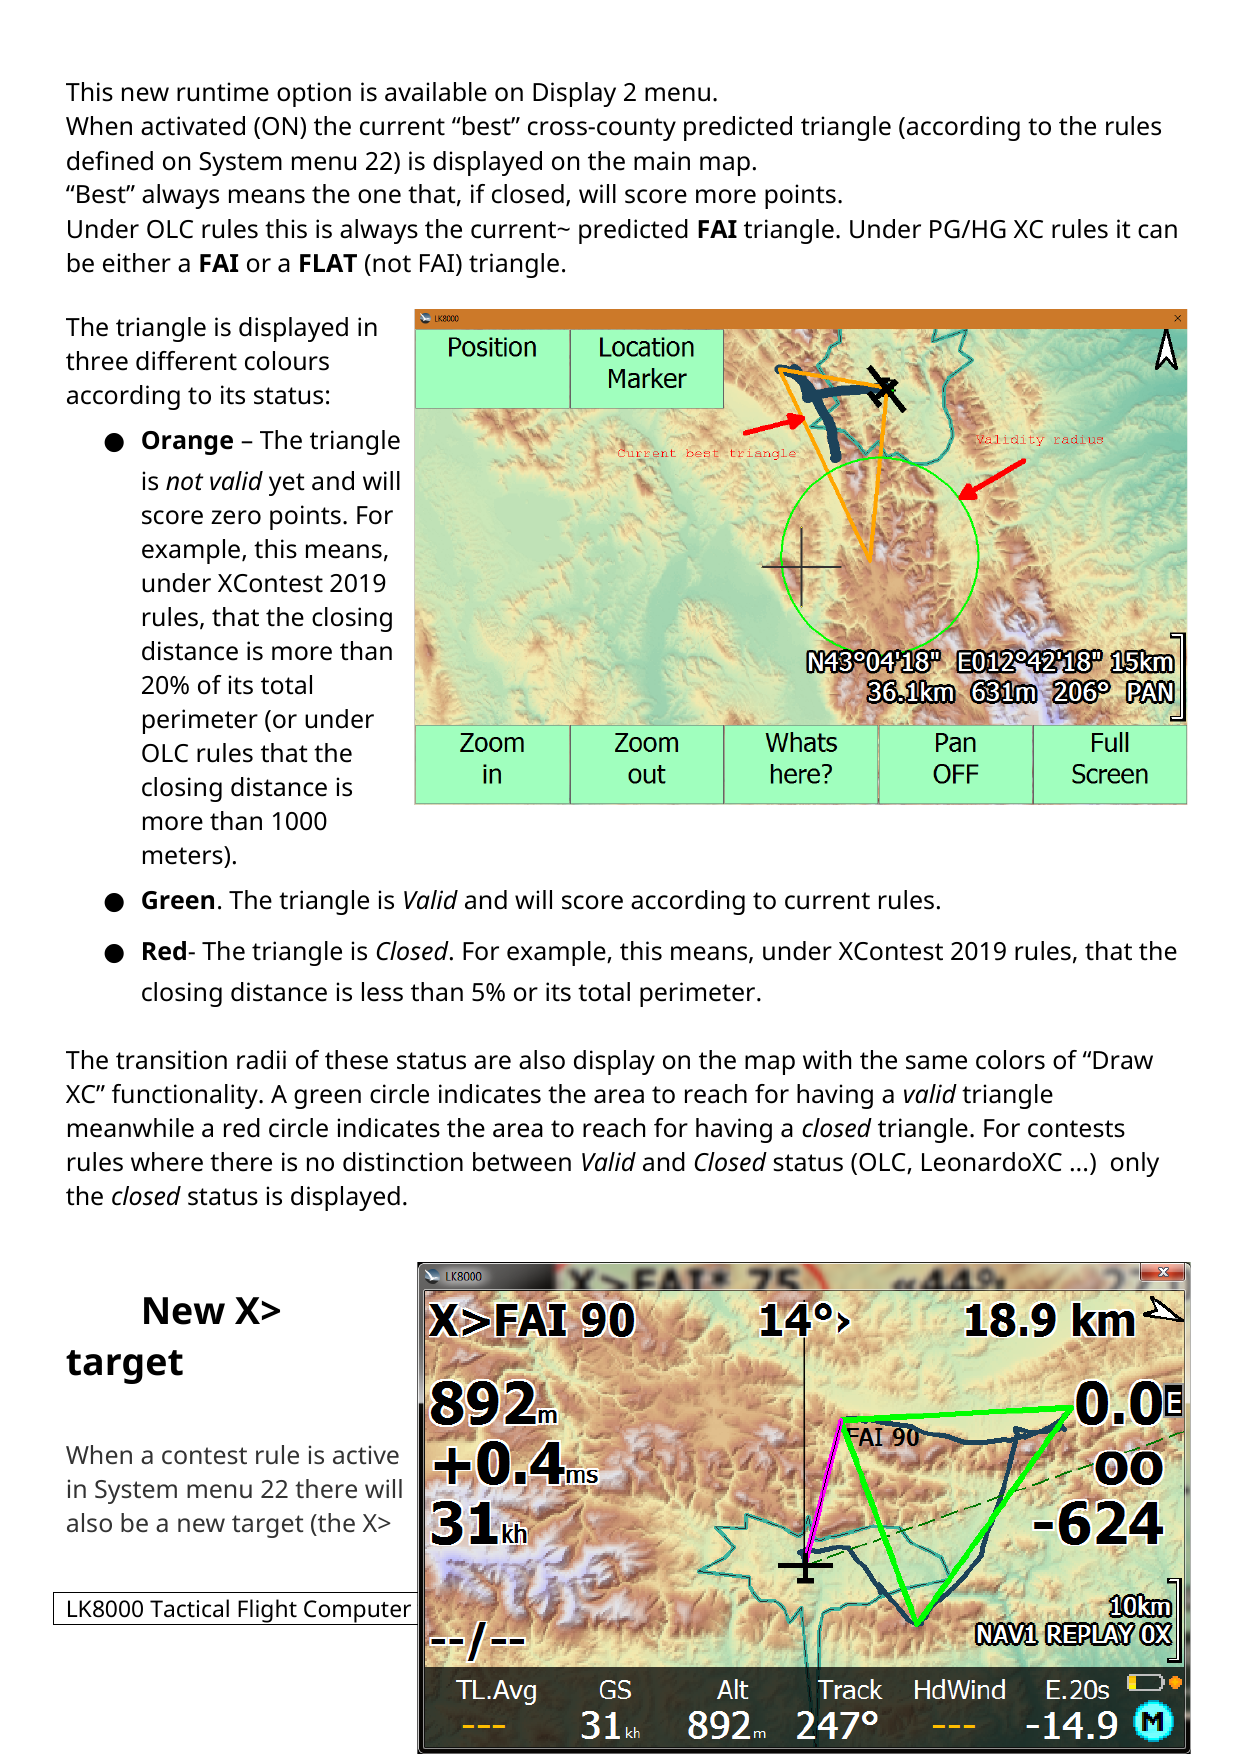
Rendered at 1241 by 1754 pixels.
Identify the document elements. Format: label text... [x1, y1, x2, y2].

text This new runtime option is available on Display 2 menu. [66, 75, 1181, 109]
text The transition radii of these status are also display on the map with the same colors of “Draw XC” functionality. A green circle indicates the area to reach for having a valid triangle meanwhile a red circle indicates the area to reach for having a closed triangle. For contests rules where there is no distinction between Valid and Closed status (OLC, LeonardoXC ...) only the closed status is displayed. [66, 1043, 1181, 1213]
text “Best” always means the one that, if closed, will score more points. [66, 177, 1181, 211]
list Red- The triangle is Closed. For example, this means, under XContest 2019 rules, that the closing distance is less than 5% or its total perimeter. [103, 923, 1181, 1009]
list Orange – The triangle is not valid yet and will score zero points. For example, this means, under XContest 2019 rules, that the closing distance is more than 20% of its total perimeter (or under OLC rules that the closing distance is more than 1000 meters). [103, 412, 1181, 872]
subtitle New X> target [66, 1284, 417, 1387]
picture [414, 309, 1188, 805]
picture [417, 1262, 1191, 1754]
text The triangle is displayed in three different colours according to its status: [66, 310, 414, 412]
text When a contest rule is active in System menu 22 there will also be a new target (the X> [66, 1438, 417, 1540]
text Under OLC rules this is always the current~ predicted FAI triangle. Under PG/HG XC rules it can be either a FAI or a FLAT (not FAI) triangle. [66, 211, 1181, 279]
text When activated (ON) the current “best” cross-county predicted triangle (according to the rules defined on System menu 22) is displayed on the main map. [66, 109, 1181, 177]
list Green. The triangle is Valid and will score according to current rules. [103, 872, 1181, 923]
